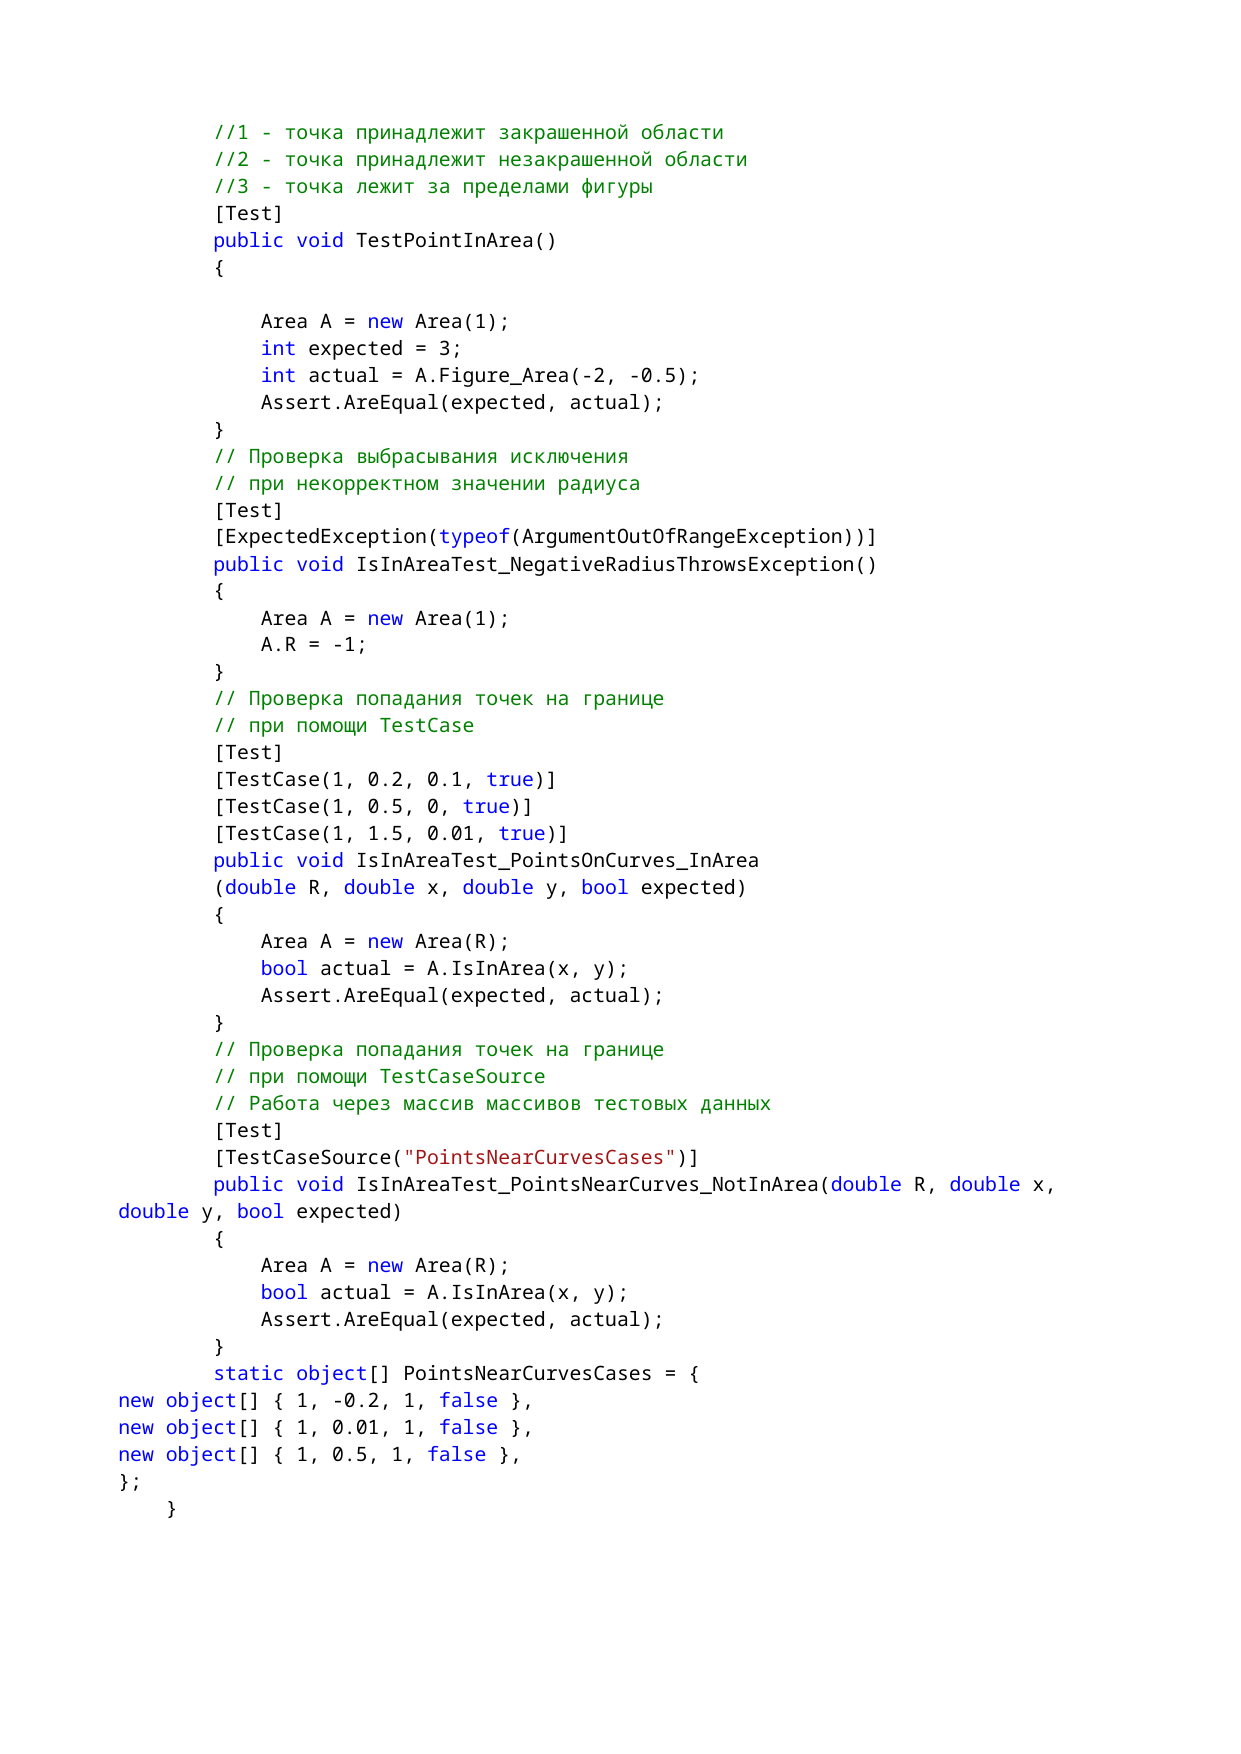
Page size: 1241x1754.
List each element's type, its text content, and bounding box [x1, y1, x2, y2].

text //3 - точка лежит за пределами фигуры [118, 172, 1122, 199]
text [Test] [118, 1116, 1122, 1143]
text [Test] [118, 496, 1122, 523]
text //2 - точка принадлежит незакрашенной области [118, 145, 1122, 172]
text (double R, double x, double y, bool expected) [118, 873, 1122, 901]
text } [118, 1494, 1122, 1521]
text { [118, 577, 1122, 604]
text Area A = new Area(R); [118, 1251, 1122, 1278]
text }; [118, 1467, 1122, 1494]
text [TestCase(1, 0.2, 0.1, true)] [118, 766, 1122, 793]
text Area A = new Area(1); [118, 604, 1122, 631]
text int expected = 3; [118, 334, 1122, 361]
text // Проверка попадания точек на границе [118, 1035, 1122, 1062]
text public void IsInAreaTest_PointsNearCurves_NotInArea(double R, double x, double y, bool expected) [118, 1170, 1122, 1224]
text // Работа через массив массивов тестовых данных [118, 1089, 1122, 1116]
text public void TestPointInArea() [118, 226, 1122, 253]
text // при некорректном значении радиуса [118, 469, 1122, 496]
text Area A = new Area(1); [118, 307, 1122, 334]
text int actual = A.Figure_Area(-2, -0.5); [118, 361, 1122, 388]
text { [118, 253, 1122, 280]
text // Проверка выбрасывания исключения [118, 442, 1122, 469]
text } [118, 1008, 1122, 1035]
text new object[] { 1, 0.5, 1, false }, [118, 1440, 1122, 1467]
text Assert.AreEqual(expected, actual); [118, 981, 1122, 1008]
text new object[] { 1, -0.2, 1, false }, [118, 1386, 1122, 1413]
text Assert.AreEqual(expected, actual); [118, 388, 1122, 415]
text public void IsInAreaTest_PointsOnCurves_InArea [118, 847, 1122, 873]
text { [118, 901, 1122, 927]
text A.R = -1; [118, 631, 1122, 658]
text public void IsInAreaTest_NegativeRadiusThrowsException() [118, 550, 1122, 577]
text [ExpectedException(typeof(ArgumentOutOfRangeException))] [118, 523, 1122, 550]
text { [118, 1224, 1122, 1251]
text [TestCase(1, 1.5, 0.01, true)] [118, 819, 1122, 847]
text // при помощи TestCaseSource [118, 1062, 1122, 1089]
text //1 - точка принадлежит закрашенной области [118, 118, 1122, 145]
text [Test] [118, 199, 1122, 226]
text bool actual = A.IsInArea(x, y); [118, 954, 1122, 981]
text [Test] [118, 739, 1122, 766]
text [TestCaseSource("PointsNearCurvesCases")] [118, 1143, 1122, 1170]
text } [118, 415, 1122, 442]
text // при помощи TestCase [118, 712, 1122, 739]
text [TestCase(1, 0.5, 0, true)] [118, 793, 1122, 819]
text bool actual = A.IsInArea(x, y); [118, 1278, 1122, 1305]
text Assert.AreEqual(expected, actual); [118, 1305, 1122, 1332]
text new object[] { 1, 0.01, 1, false }, [118, 1413, 1122, 1440]
text Area A = new Area(R); [118, 927, 1122, 954]
text } [118, 1332, 1122, 1359]
text } [118, 658, 1122, 685]
text static object[] PointsNearCurvesCases = { [118, 1359, 1122, 1386]
text // Проверка попадания точек на границе [118, 685, 1122, 712]
